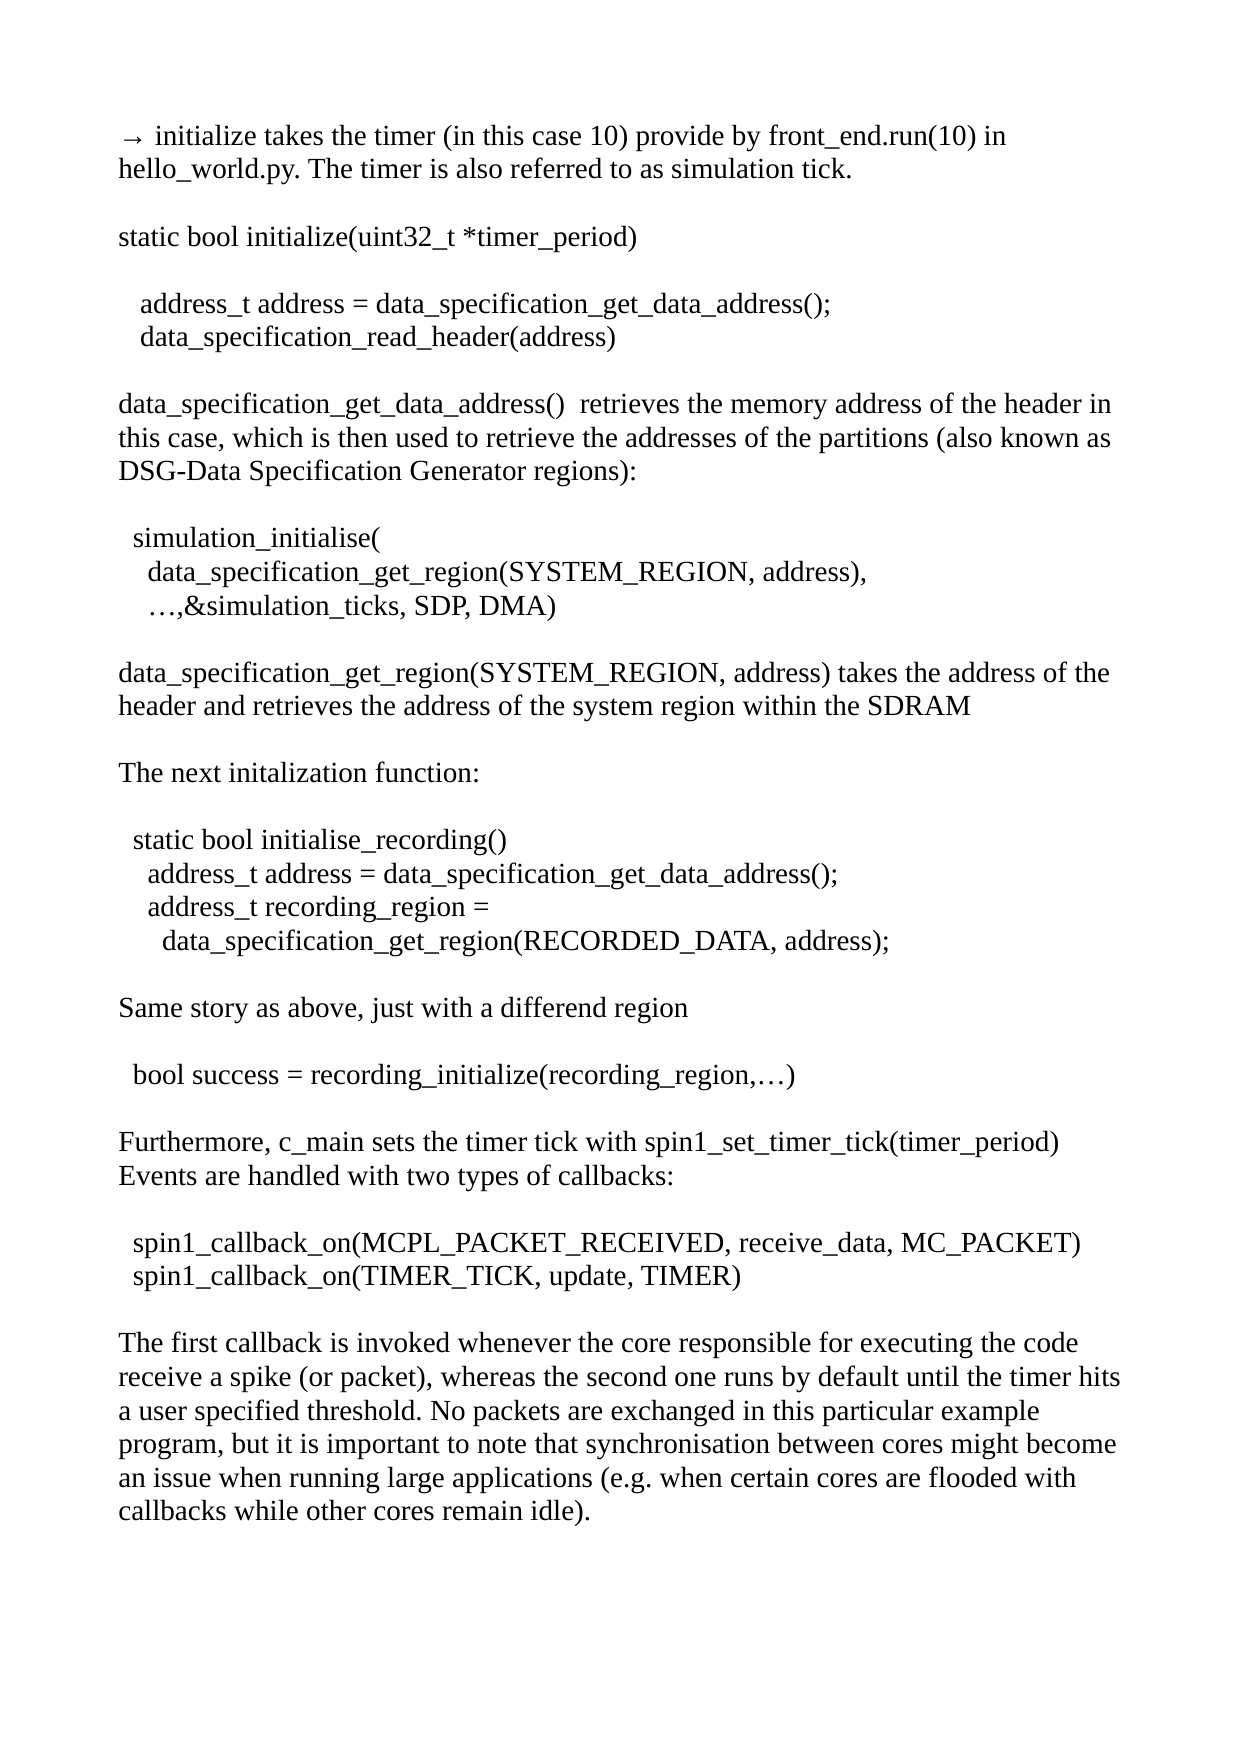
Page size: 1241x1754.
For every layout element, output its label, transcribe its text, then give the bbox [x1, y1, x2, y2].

text address_t address = data_specification_get_data_address(); [118, 856, 1122, 889]
text The next initalization function: [118, 755, 1122, 789]
text bool success = recording_initialize(recording_region,…) [118, 1057, 1122, 1091]
text Furthermore, c_main sets the timer tick with spin1_set_timer_tick(timer_period) [118, 1124, 1122, 1158]
text address_t address = data_specification_get_data_address(); [118, 286, 1122, 319]
text → initialize takes the timer (in this case 10) provide by front_end.run(10) in hello_world.py. The timer is also referred to as simulation tick. [118, 118, 1122, 185]
text data_specification_read_header(address) [118, 319, 1122, 353]
text data_specification_get_region(SYSTEM_REGION, address) takes the address of the header and retrieves the address of the system region within the SDRAM [118, 655, 1122, 722]
text Events are handled with two types of callbacks: [118, 1158, 1122, 1191]
text address_t recording_region = [118, 889, 1122, 923]
text spin1_callback_on(MCPL_PACKET_RECEIVED, receive_data, MC_PACKET) [118, 1225, 1122, 1258]
text static bool initialise_recording() [118, 822, 1122, 856]
text Same story as above, just with a differend region [118, 990, 1122, 1024]
text …,&simulation_ticks, SDP, DMA) [118, 588, 1122, 621]
text static bool initialize(uint32_t *timer_period) [118, 219, 1122, 252]
text The first callback is invoked whenever the core responsible for executing the code receive a spike (or packet), whereas the second one runs by default until the timer hits a user specified threshold. No packets are exchanged in this particular example program, but it is important to note that synchronisation between cores might become an issue when running large applications (e.g. when certain cores are flooded with callbacks while other cores remain idle). [118, 1326, 1122, 1527]
text data_specification_get_region(RECORDED_DATA, address); [118, 923, 1122, 957]
text spin1_callback_on(TIMER_TICK, update, TIMER) [118, 1258, 1122, 1292]
text data_specification_get_data_address() retrieves the memory address of the header in this case, which is then used to retrieve the addresses of the partitions (also known as DSG-Data Specification Generator regions): [118, 386, 1122, 487]
text simulation_initialise( [118, 521, 1122, 554]
text data_specification_get_region(SYSTEM_REGION, address), [118, 554, 1122, 588]
